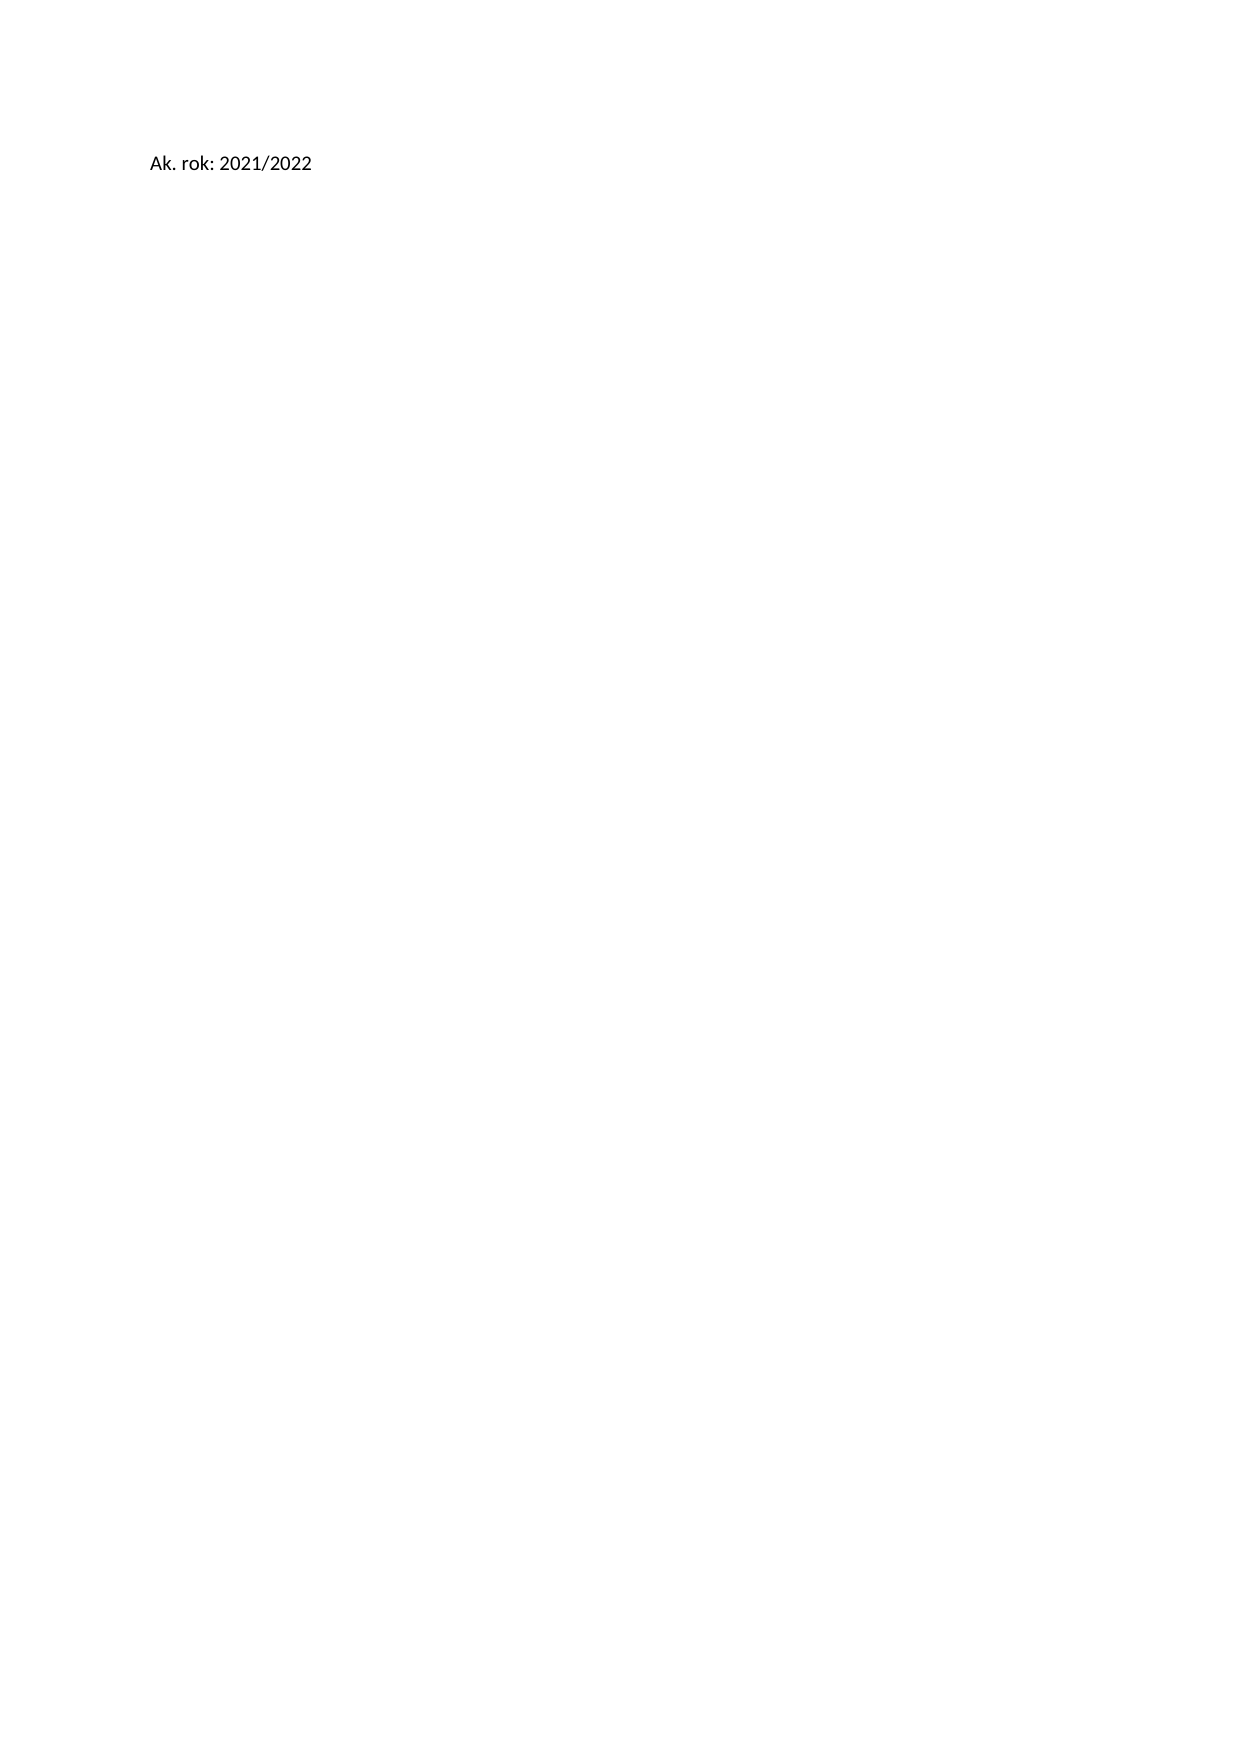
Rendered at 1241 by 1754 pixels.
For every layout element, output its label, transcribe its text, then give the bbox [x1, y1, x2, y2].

text Ak. rok: 2021/2022 [150, 150, 1090, 175]
